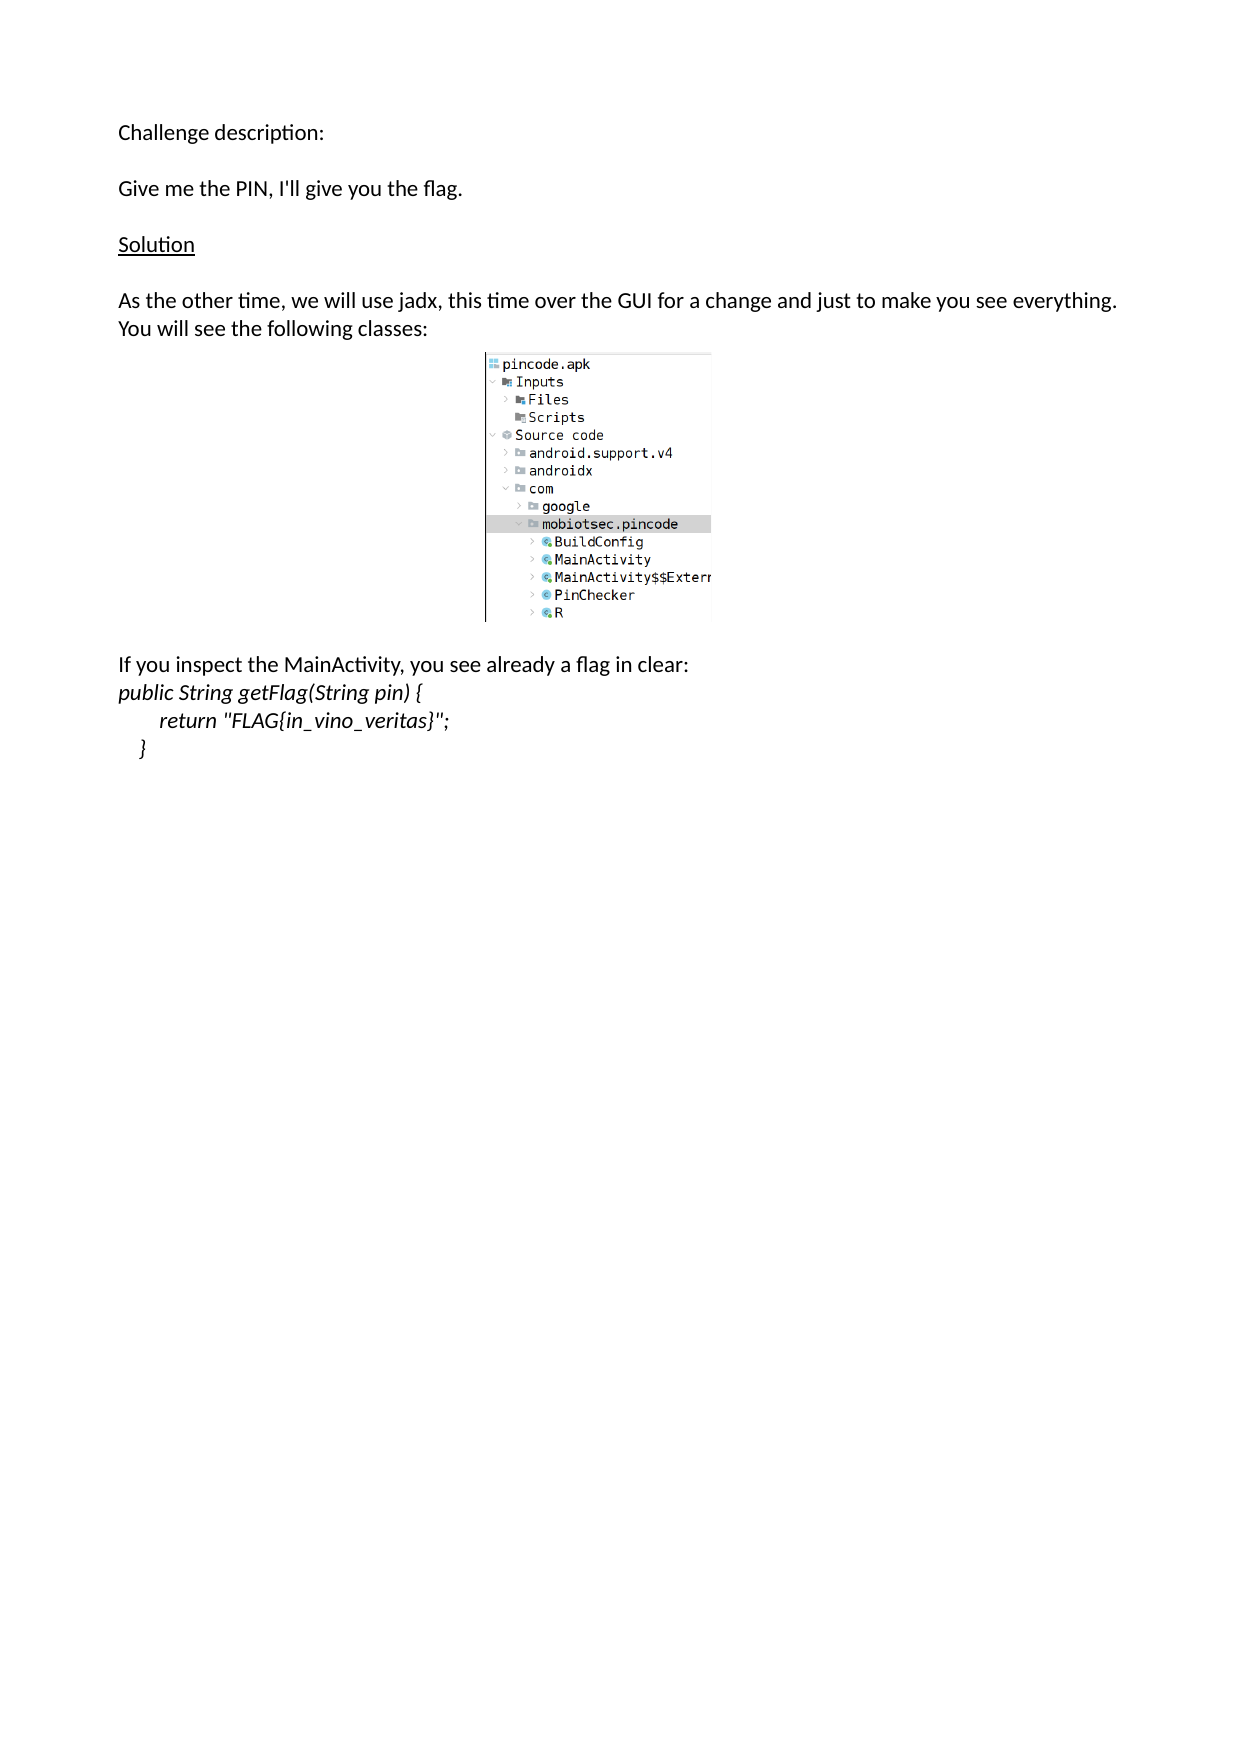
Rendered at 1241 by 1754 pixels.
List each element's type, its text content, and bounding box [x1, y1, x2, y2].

text return "FLAG{in_vino_veritas}"; [118, 707, 1122, 734]
text public String getFlag(String pin) { [118, 678, 1122, 707]
text } [118, 734, 1122, 763]
text Solution [118, 230, 1122, 258]
text If you inspect the MainActivity, you see already a flag in clear: [118, 651, 1122, 678]
picture [485, 352, 712, 622]
text Challenge description: [118, 118, 1122, 146]
text As the other time, we will use jadx, this time over the GUI for a change and just to make you see everything. You will see the following classes: [118, 286, 1122, 342]
text Give me the PIN, I'll give you the flag. [118, 174, 1122, 202]
